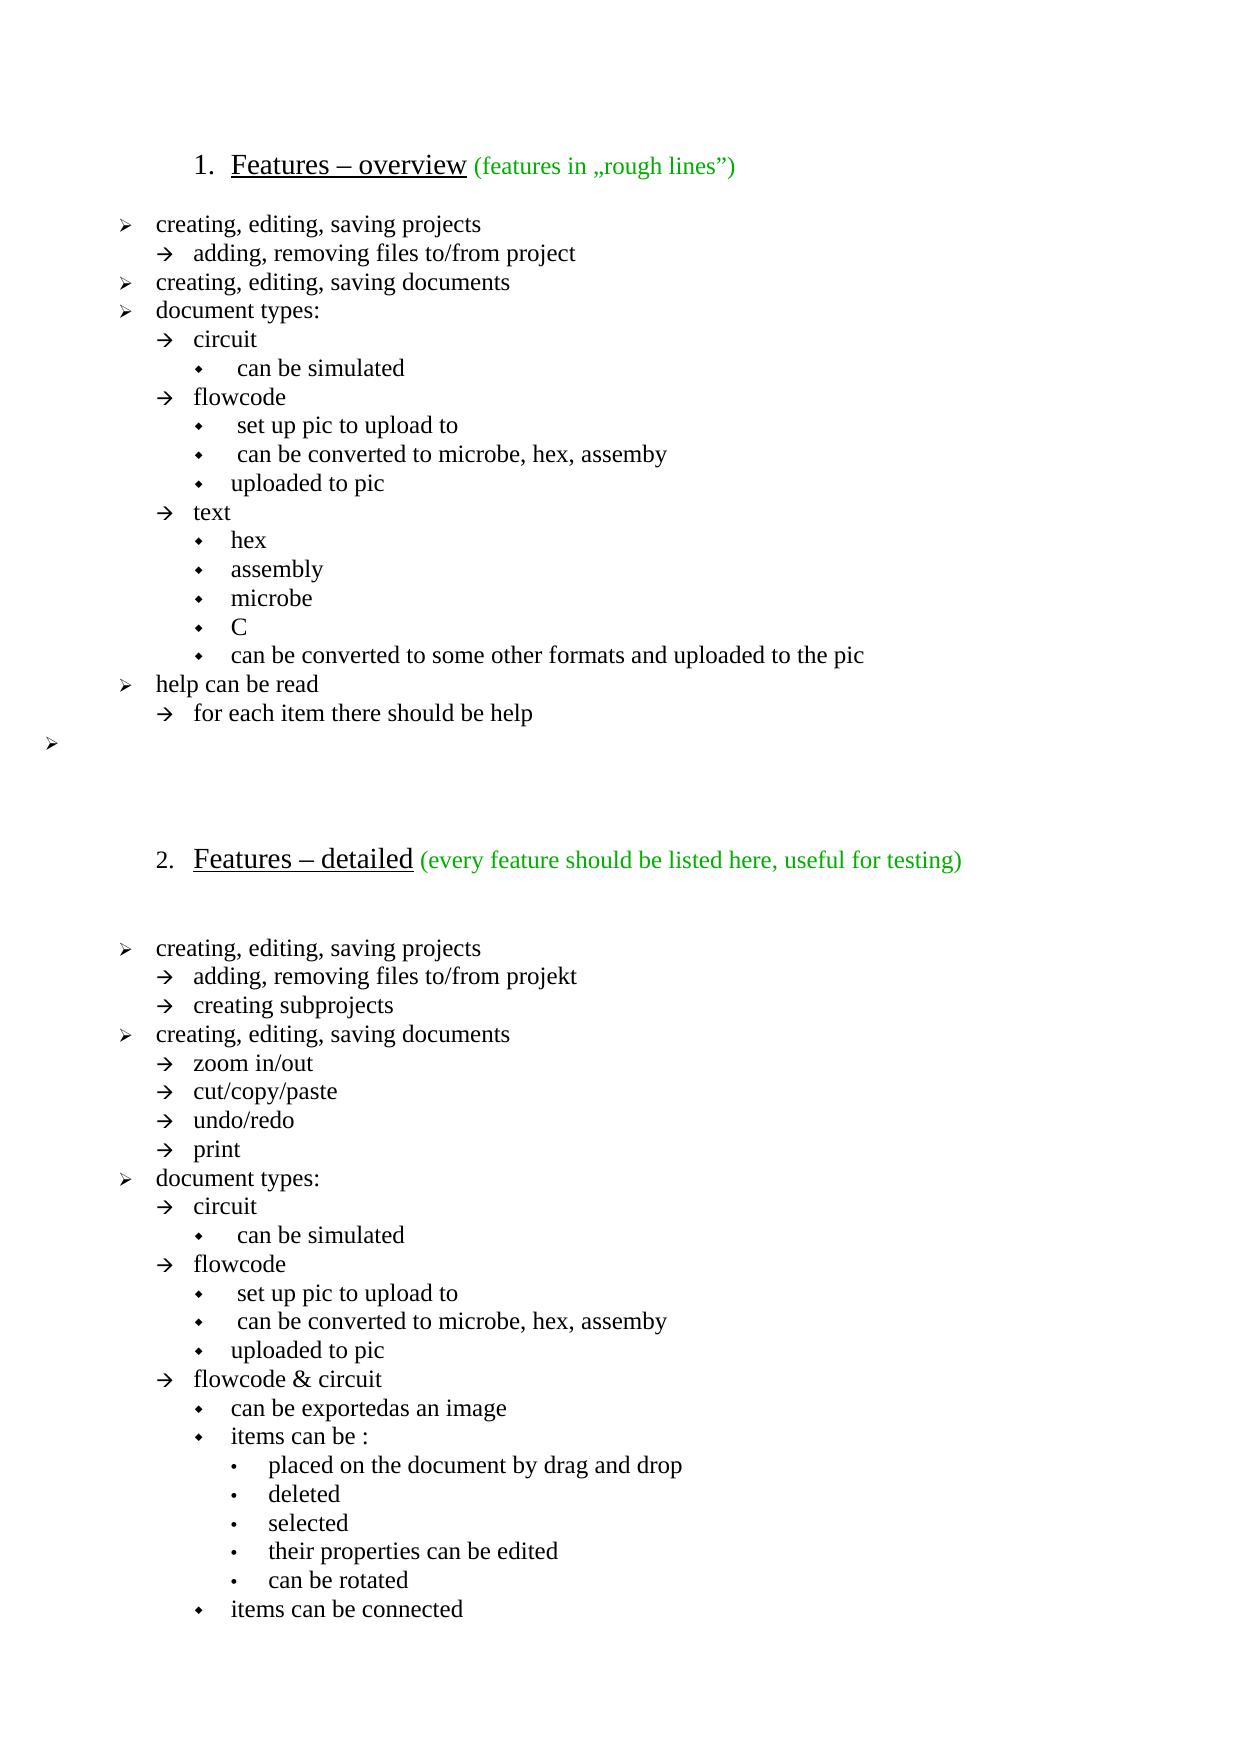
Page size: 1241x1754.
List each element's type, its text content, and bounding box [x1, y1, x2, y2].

list their properties can be edited [231, 1536, 1122, 1565]
list selected [231, 1508, 1122, 1536]
list creating, editing, saving projects [118, 933, 1122, 961]
list zoom in/out [156, 1048, 1122, 1076]
list uploaded to pic [193, 468, 1122, 497]
list can be converted to microbe, hex, assemby [193, 439, 1122, 468]
list circuit [156, 324, 1122, 353]
list can be converted to some other formats and uploaded to the pic [193, 640, 1122, 669]
list Features – overview (features in „rough lines”) [193, 147, 1122, 180]
list flowcode [156, 1249, 1122, 1278]
list document types: [118, 1163, 1122, 1191]
list placed on the document by drag and drop [231, 1450, 1122, 1479]
list undo/redo [156, 1105, 1122, 1134]
list microbe [193, 583, 1122, 612]
list can be simulated [193, 353, 1122, 382]
list assembly [193, 554, 1122, 583]
list creating subprojects [156, 990, 1122, 1019]
list help can be read [118, 669, 1122, 698]
list print [156, 1134, 1122, 1163]
list flowcode [156, 382, 1122, 410]
list circuit [156, 1191, 1122, 1220]
list can be simulated [193, 1220, 1122, 1249]
list Features – detailed (every feature should be listed here, useful for testing) [156, 842, 1122, 875]
list uploaded to pic [193, 1335, 1122, 1364]
list for each item there should be help [156, 698, 1122, 727]
list adding, removing files to/from project [156, 238, 1122, 267]
list C [193, 612, 1122, 640]
list adding, removing files to/from projekt [156, 961, 1122, 990]
list can be rotated [231, 1565, 1122, 1594]
list can be exportedas an image [193, 1393, 1122, 1421]
list creating, editing, saving documents [118, 1019, 1122, 1048]
list items can be connected [193, 1594, 1122, 1623]
list cut/copy/paste [156, 1076, 1122, 1105]
list creating, editing, saving projects [118, 209, 1122, 238]
list can be converted to microbe, hex, assemby [193, 1306, 1122, 1335]
list deleted [231, 1479, 1122, 1508]
list document types: [118, 295, 1122, 324]
list flowcode & circuit [156, 1364, 1122, 1393]
list items can be : [193, 1421, 1122, 1450]
list set up pic to upload to [193, 410, 1122, 439]
list hex [193, 525, 1122, 554]
list set up pic to upload to [193, 1278, 1122, 1306]
list creating, editing, saving documents [118, 267, 1122, 295]
list text [156, 497, 1122, 525]
